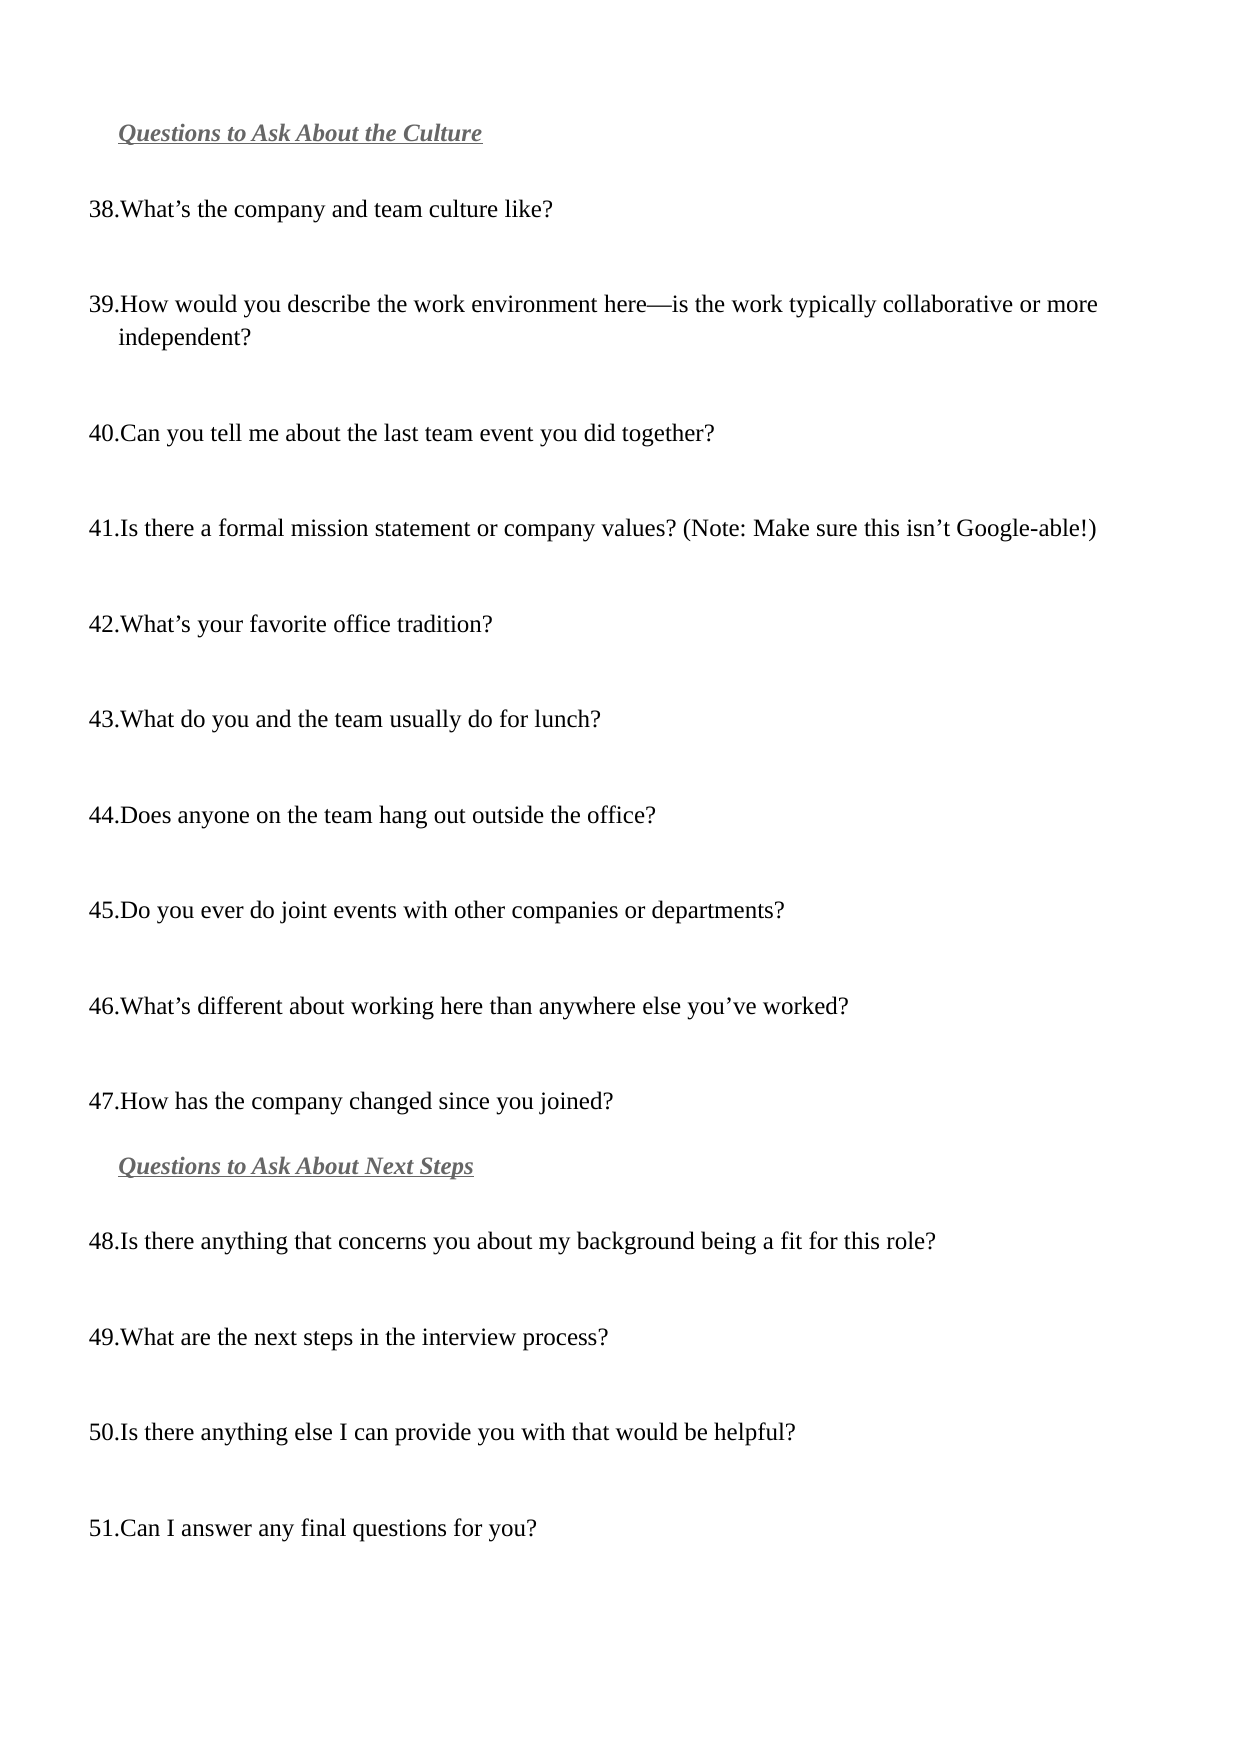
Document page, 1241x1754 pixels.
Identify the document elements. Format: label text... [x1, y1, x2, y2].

list What do you and the team usually do for lunch? [118, 704, 1122, 733]
subtitle Questions to Ask About the Culture [118, 118, 1122, 147]
list What’s different about working here than anywhere else you’ve worked? [118, 991, 1122, 1020]
list Is there a formal mission statement or company values? (Note: Make sure this isn’t Google-able!) [118, 513, 1122, 542]
list How has the company changed since you joined? [118, 1086, 1122, 1115]
list Can I answer any final questions for you? [118, 1513, 1122, 1542]
list How would you describe the work environment here—is the work typically collaborative or more independent? [118, 289, 1122, 351]
list What are the next steps in the interview process? [118, 1322, 1122, 1351]
list What’s the company and team culture like? [118, 194, 1122, 222]
list What’s your favorite office tradition? [118, 609, 1122, 638]
list Can you tell me about the last team event you did together? [118, 418, 1122, 447]
list Is there anything that concerns you about my background being a fit for this role? [118, 1226, 1122, 1255]
subtitle Questions to Ask About Next Steps [118, 1151, 1122, 1179]
list Is there anything else I can provide you with that would be helpful? [118, 1417, 1122, 1446]
list Does anyone on the team hang out outside the office? [118, 800, 1122, 829]
list Do you ever do joint events with other companies or departments? [118, 895, 1122, 924]
